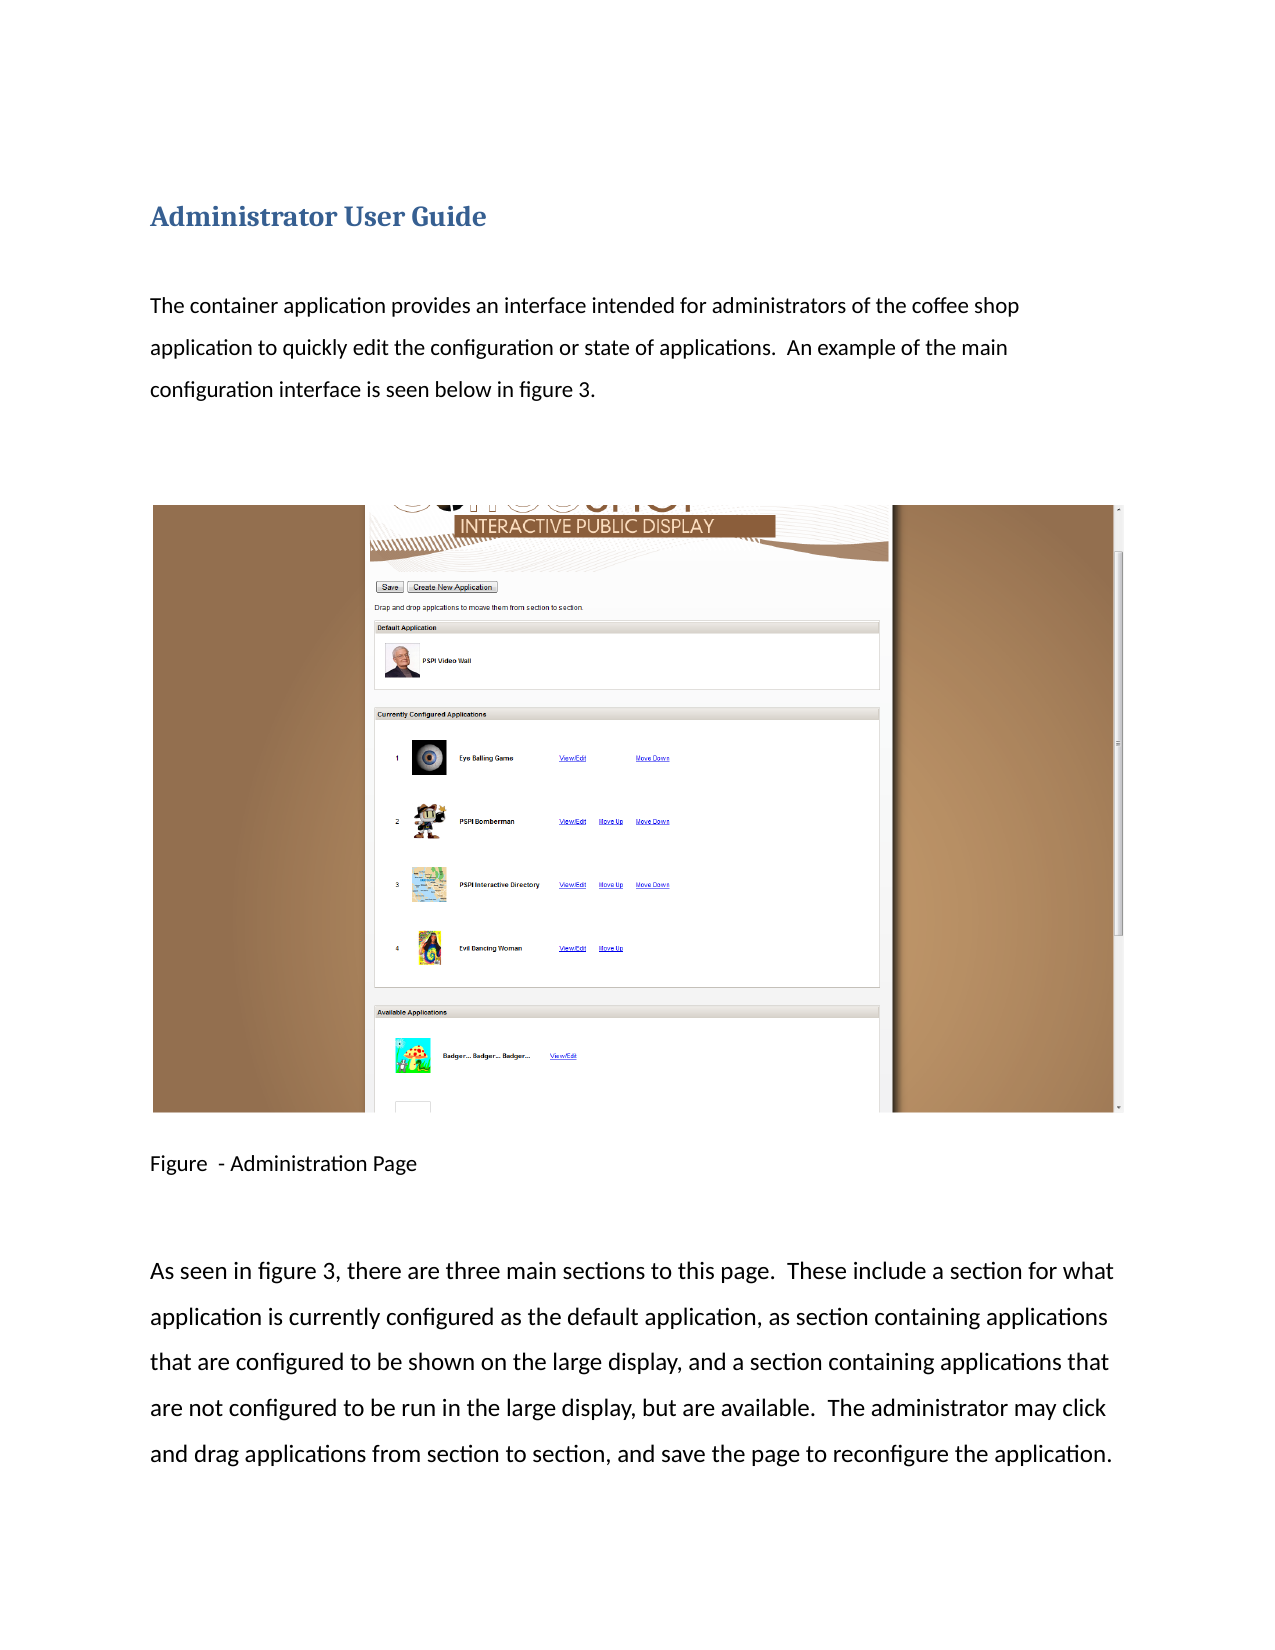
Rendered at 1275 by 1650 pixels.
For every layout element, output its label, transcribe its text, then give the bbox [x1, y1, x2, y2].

picture [150, 505, 1125, 1115]
text Figure - Administration Page [150, 1149, 1125, 1177]
text As seen in figure 3, there are three main sections to this page. These include a section for what application is currently configured as the default application, as section containing applications that are configured to be shown on the large display, and a section containing applications that are not configured to be run in the large display, but are available. The administrator may click and drag applications from section to section, and save the page to reconfigure the application. [150, 1255, 1125, 1468]
subtitle Administrator User Guide [150, 200, 1125, 233]
text The container application provides an interface intended for administrators of the coffee shop application to quickly edit the configuration or state of applications. An example of the main configuration interface is seen below in figure 3. [150, 292, 1125, 403]
